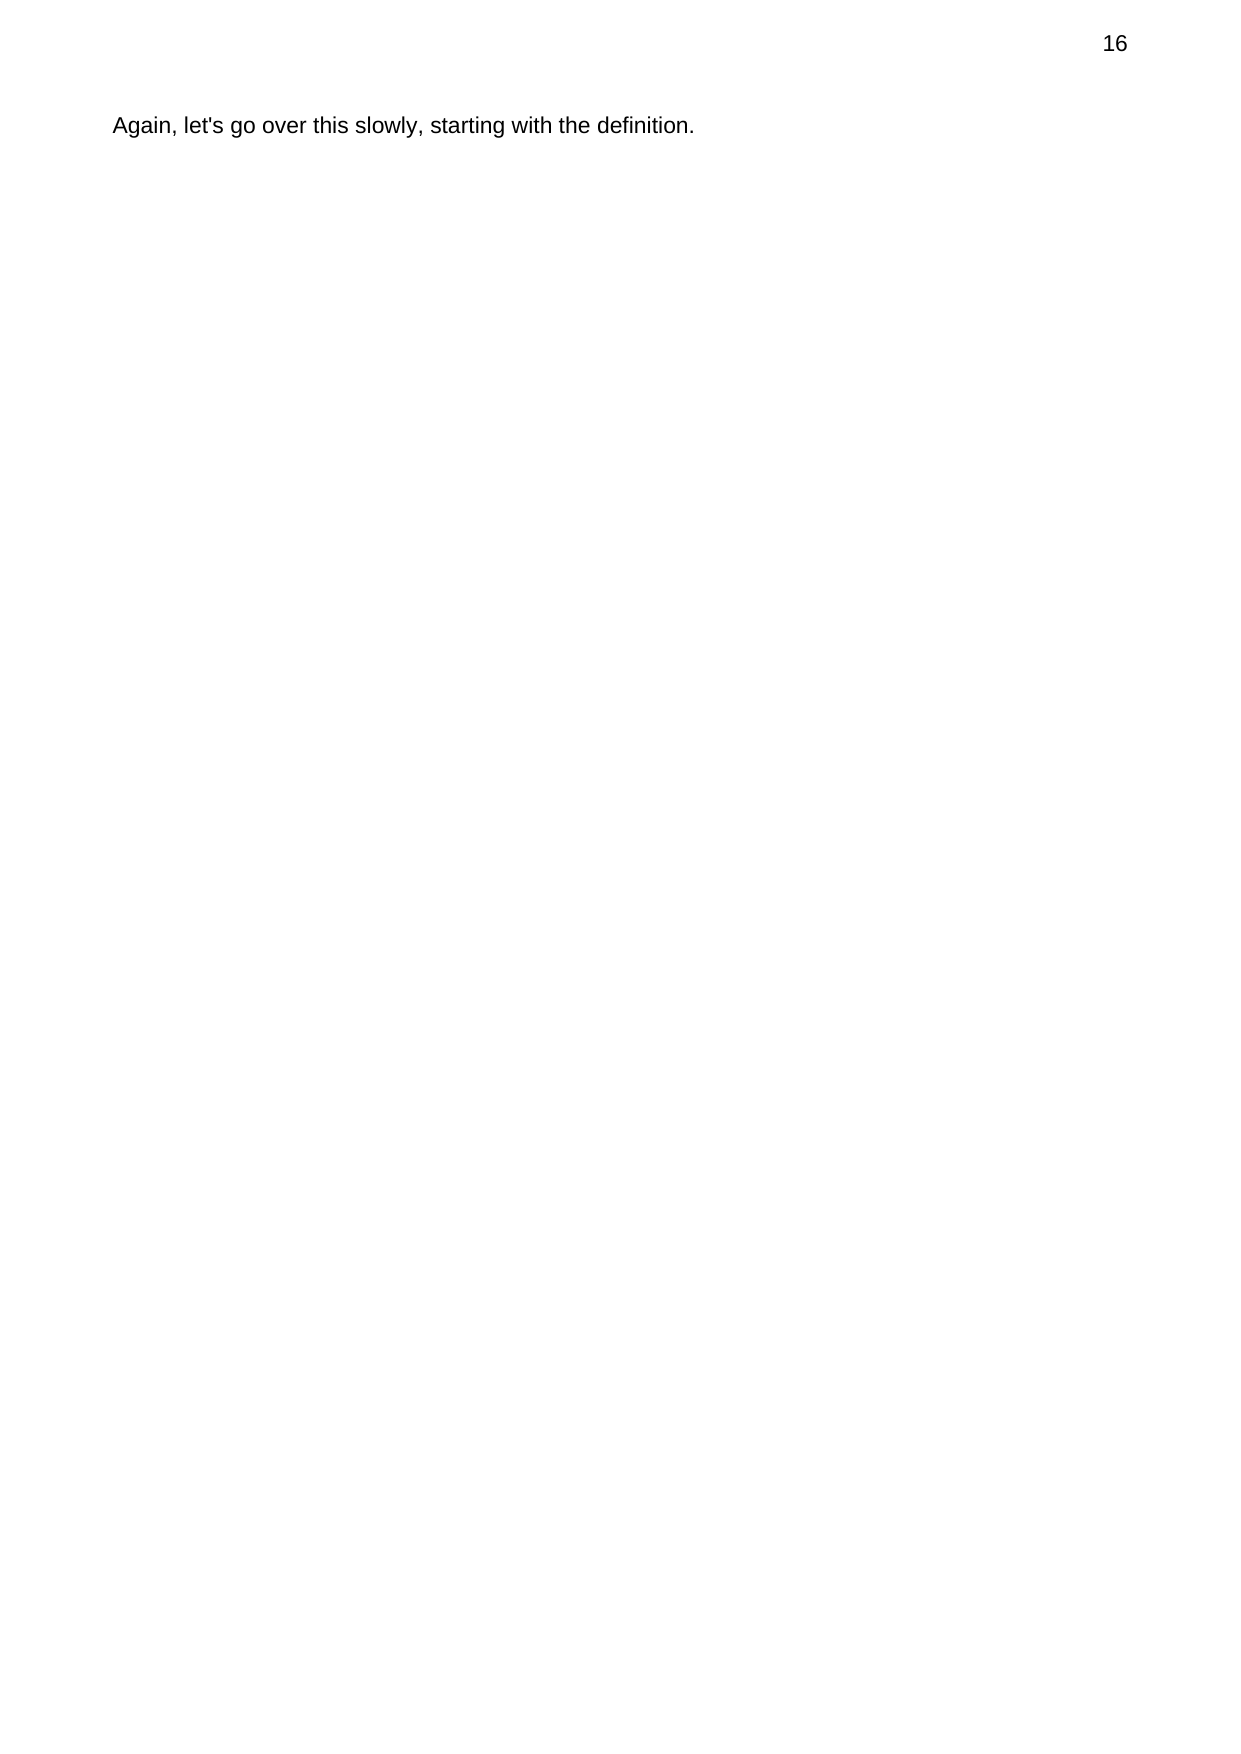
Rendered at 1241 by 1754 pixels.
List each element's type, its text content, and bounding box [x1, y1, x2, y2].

text Again, let's go over this slowly, starting with the definition. [112, 112, 1128, 139]
